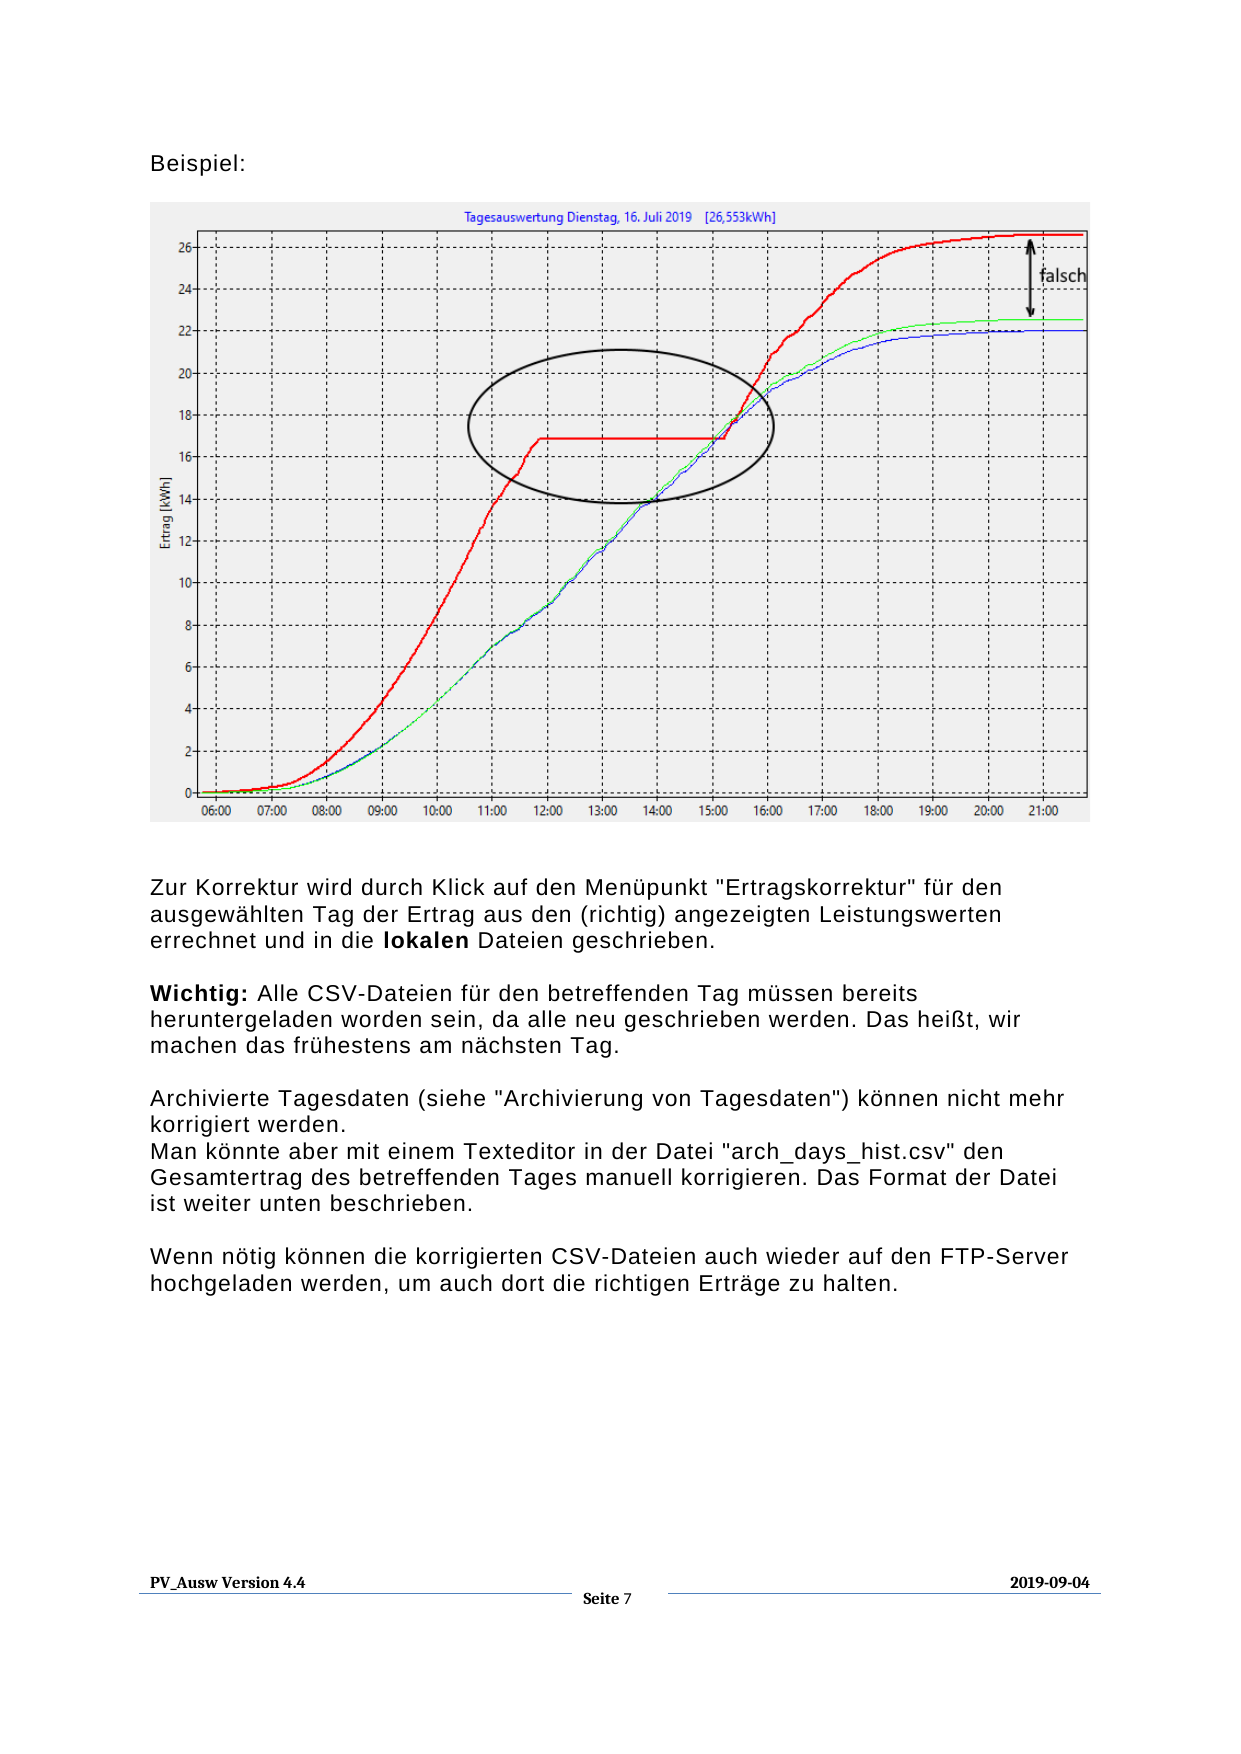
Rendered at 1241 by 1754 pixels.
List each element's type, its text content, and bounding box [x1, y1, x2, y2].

text Wichtig: Alle CSV-Dateien für den betreffenden Tag müssen bereits heruntergeladen worden sein, da alle neu geschrieben werden. Das heißt, wir machen das frühestens am nächsten Tag. [150, 979, 1090, 1059]
text Archivierte Tagesdaten (siehe "Archivierung von Tagesdaten") können nicht mehr korrigiert werden. Man könnte aber mit einem Texteditor in der Datei "arch_days_hist.csv" den Gesamtertrag des betreffenden Tages manuell korrigieren. Das Format der Datei ist weiter unten beschrieben. [150, 1085, 1090, 1217]
picture [150, 202, 1091, 822]
text Beispiel: [150, 150, 1090, 176]
text Wenn nötig können die korrigierten CSV-Dateien auch wieder auf den FTP-Server hochgeladen werden, um auch dort die richtigen Erträge zu halten. [150, 1243, 1090, 1296]
text Zur Korrektur wird durch Klick auf den Menüpunkt "Ertragskorrektur" für den ausgewählten Tag der Ertrag aus den (richtig) angezeigten Leistungswerten errechnet und in die lokalen Dateien geschrieben. [150, 874, 1090, 953]
